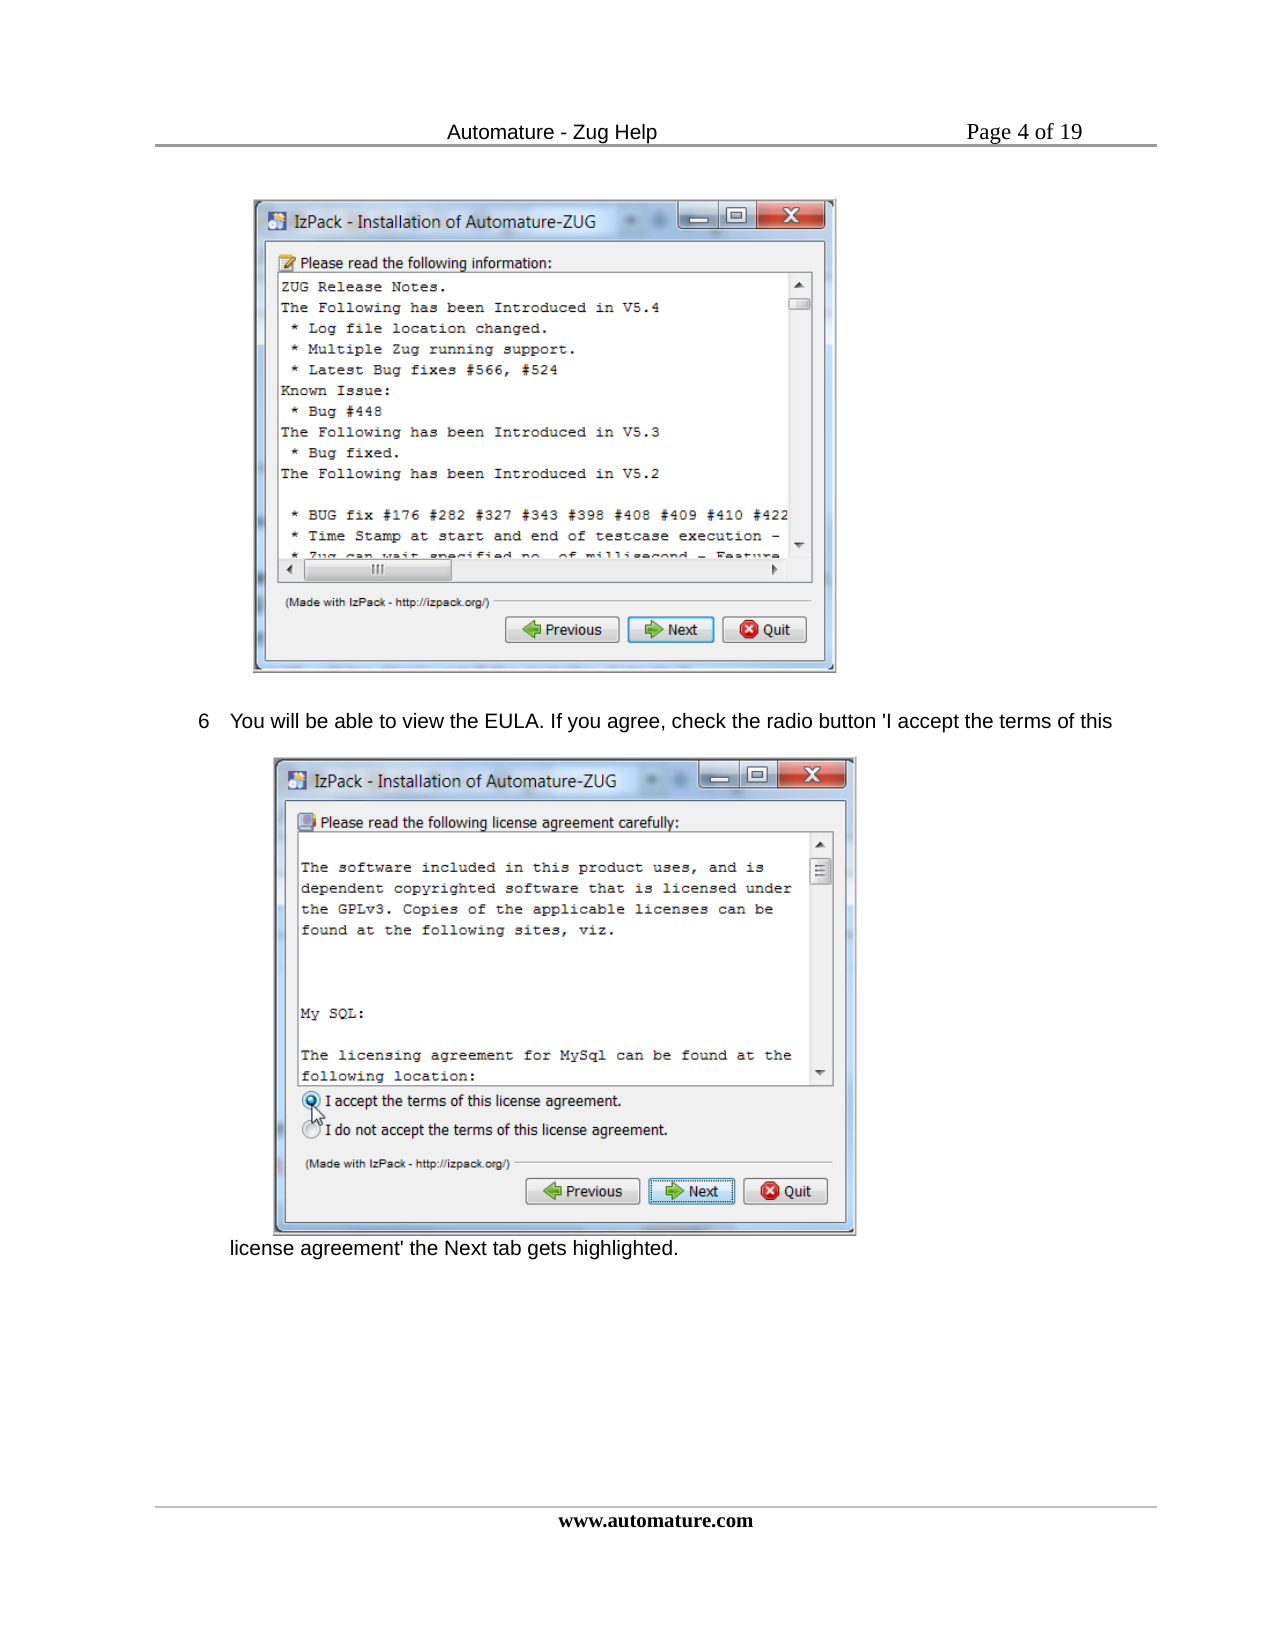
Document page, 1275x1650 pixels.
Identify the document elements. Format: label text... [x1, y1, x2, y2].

picture [272, 756, 857, 1236]
picture [252, 198, 837, 673]
list You will be able to view the EULA. If you agree, check the radio button 'I accept the terms of this license agreement' the Next tab gets highlighted. [192, 709, 1157, 1259]
